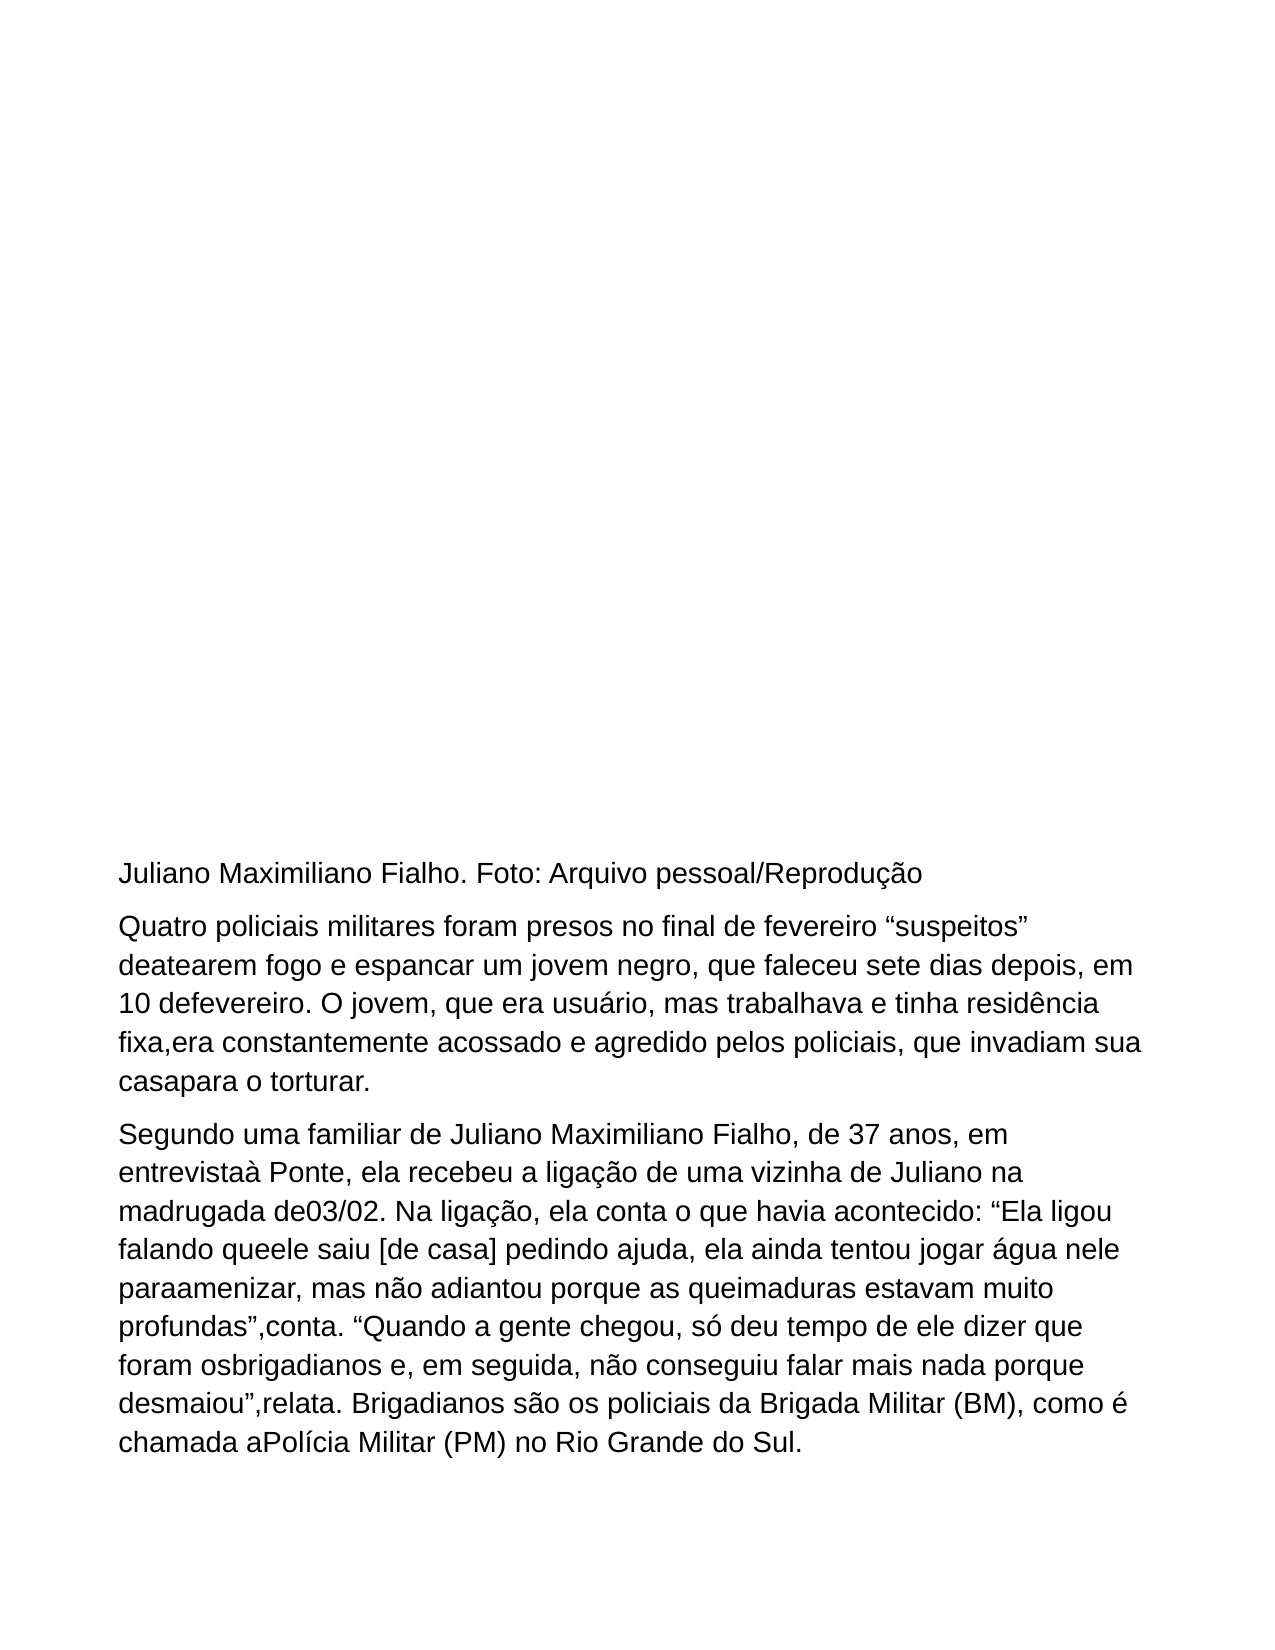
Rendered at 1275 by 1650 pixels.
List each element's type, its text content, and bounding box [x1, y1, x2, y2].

text Segundo uma familiar de Juliano Maximiliano Fialho, de 37 anos, em entrevistaà Ponte, ela recebeu a ligação de uma vizinha de Juliano na madrugada de03/02. Na ligação, ela conta o que havia acontecido: “Ela ligou falando queele saiu [de casa] pedindo ajuda, ela ainda tentou jogar água nele paraamenizar, mas não adiantou porque as queimaduras estavam muito profundas”,conta. “Quando a gente chegou, só deu tempo de ele dizer que foram osbrigadianos e, em seguida, não conseguiu falar mais nada porque desmaiou”,relata. Brigadianos são os policiais da Brigada Militar (BM), como é chamada aPolícia Militar (PM) no Rio Grande do Sul. [118, 1117, 1157, 1459]
text Juliano Maximiliano Fialho. Foto: Arquivo pessoal/Reprodução [118, 856, 1157, 890]
text Quatro policiais militares foram presos no final de fevereiro “suspeitos” deatearem fogo e espancar um jovem negro, que faleceu sete dias depois, em 10 defevereiro. O jovem, que era usuário, mas trabalhava e tinha residência fixa,era constantemente acossado e agredido pelos policiais, que invadiam sua casapara o torturar. [118, 909, 1157, 1097]
